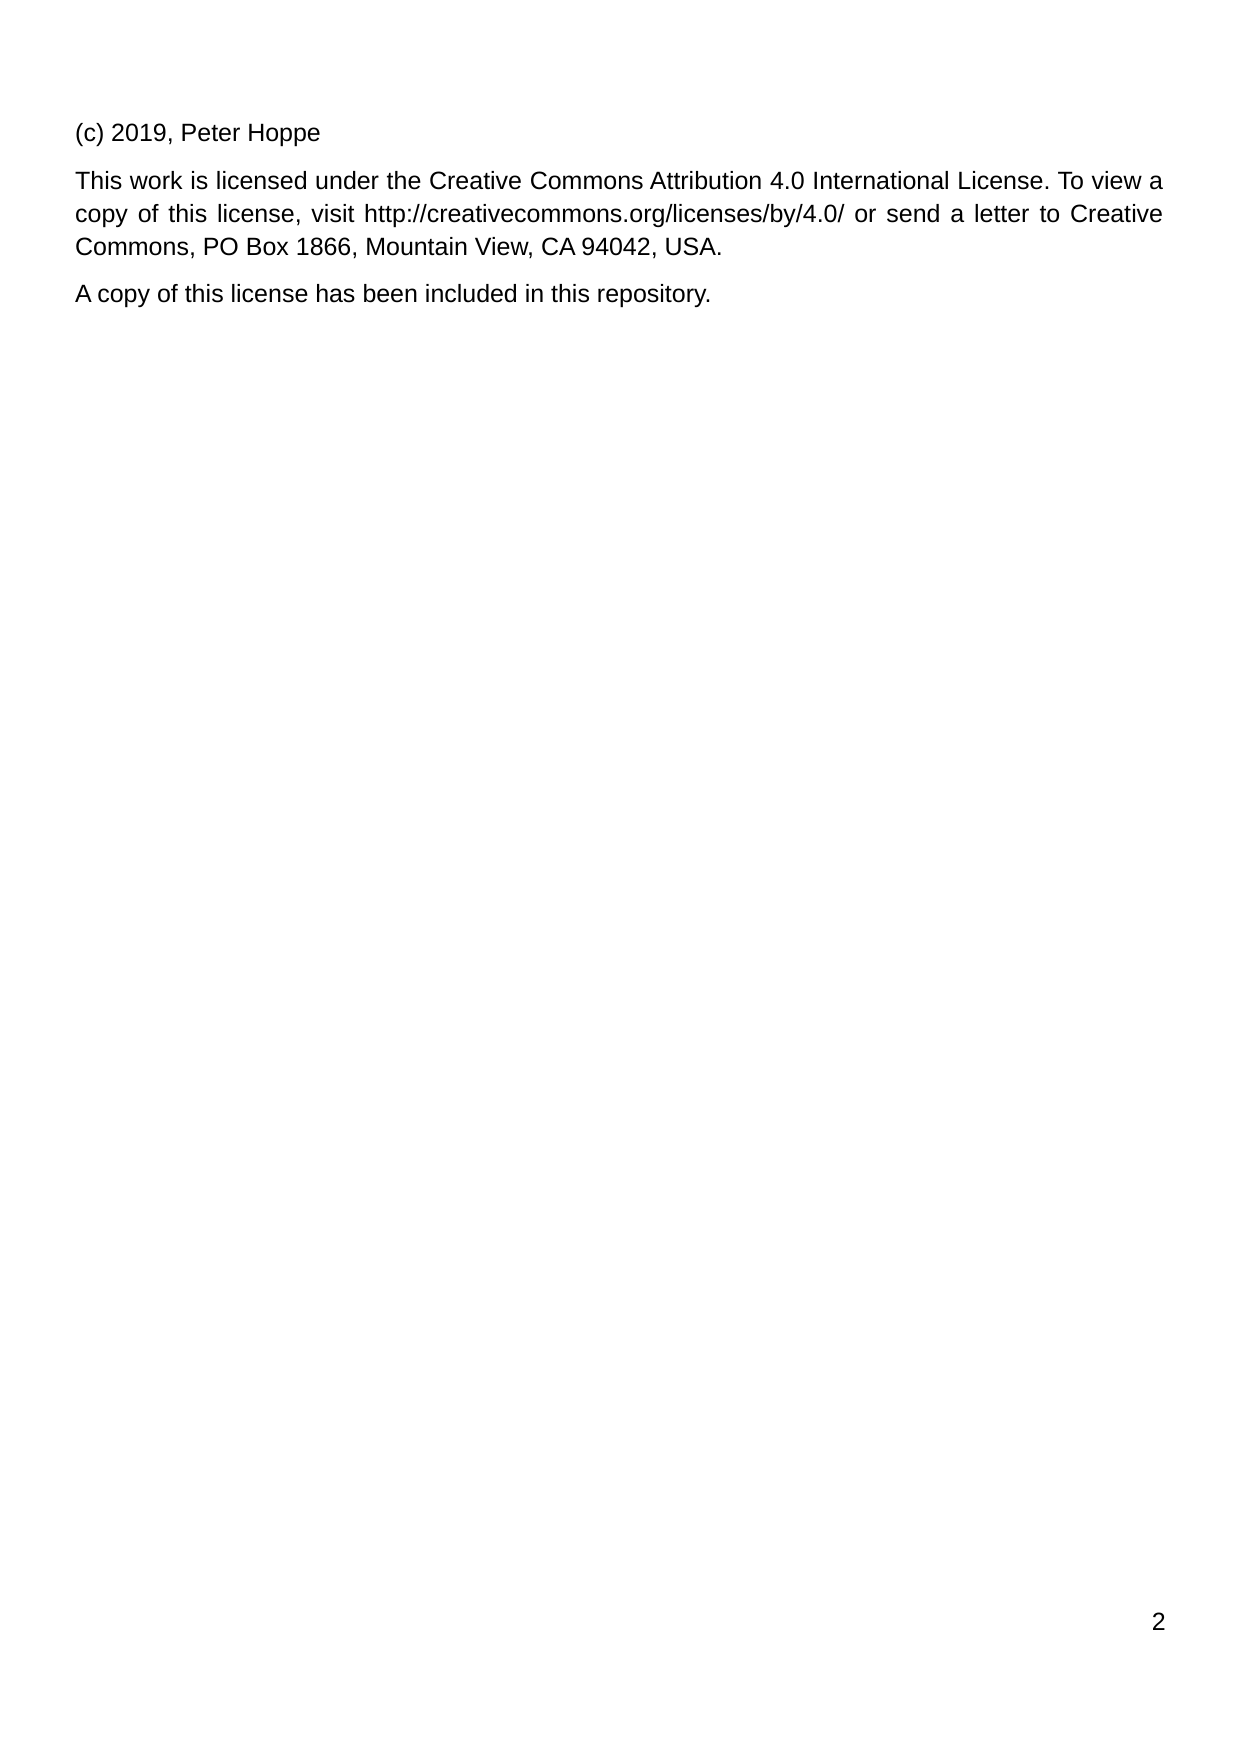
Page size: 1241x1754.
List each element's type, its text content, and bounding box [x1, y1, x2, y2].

text A copy of this license has been included in this repository. [75, 279, 1166, 308]
text (c) 2019, Peter Hoppe [75, 118, 1166, 147]
text This work is licensed under the Creative Commons Attribution 4.0 International License. To view a copy of this license, visit http://creativecommons.org/licenses/by/4.0/ or send a letter to Creative Commons, PO Box 1866, Mountain View, CA 94042, USA. [75, 166, 1166, 261]
